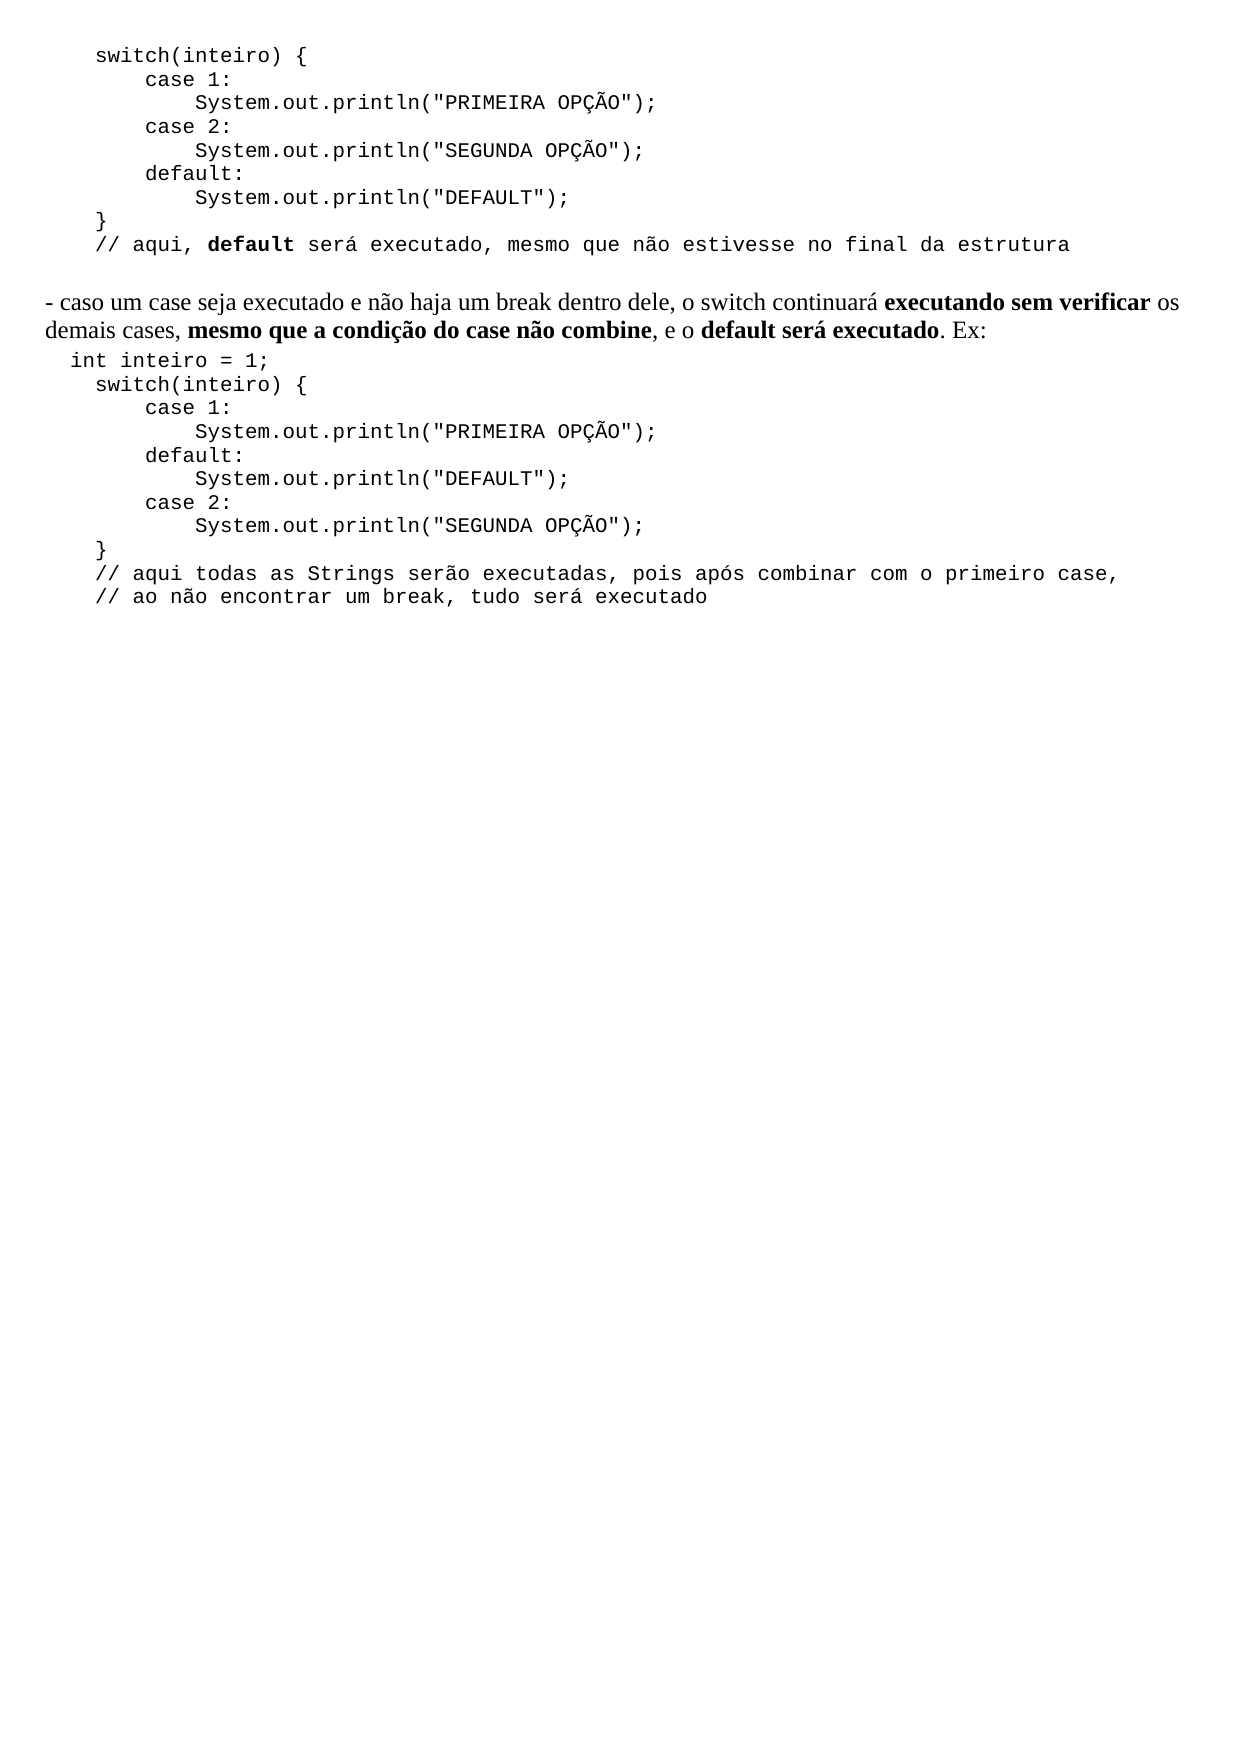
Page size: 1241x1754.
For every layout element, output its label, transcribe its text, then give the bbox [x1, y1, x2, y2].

text } [45, 539, 1196, 563]
text System.out.println("PRIMEIRA OPÇÃO"); [45, 421, 1196, 444]
text int inteiro = 1; [45, 344, 1196, 374]
text default: [45, 163, 1196, 187]
text // ao não encontrar um break, tudo será executado [45, 586, 1196, 610]
text - caso um case seja executado e não haja um break dentro dele, o switch continuará executando sem verificar os demais cases, mesmo que a condição do case não combine, e o default será executado. Ex: [45, 287, 1196, 344]
text case 2: [45, 492, 1196, 516]
text System.out.println("DEFAULT"); [45, 468, 1196, 492]
text // aqui, default será executado, mesmo que não estivesse no final da estrutura [45, 234, 1196, 258]
text System.out.println("DEFAULT"); [45, 187, 1196, 211]
text switch(inteiro) { [45, 374, 1196, 397]
text // aqui todas as Strings serão executadas, pois após combinar com o primeiro case, [45, 563, 1196, 586]
text System.out.println("SEGUNDA OPÇÃO"); [45, 516, 1196, 539]
text switch(inteiro) { [45, 45, 1196, 69]
text case 2: [45, 116, 1196, 139]
text case 1: [45, 69, 1196, 92]
text System.out.println("SEGUNDA OPÇÃO"); [45, 139, 1196, 163]
text } [45, 211, 1196, 234]
text System.out.println("PRIMEIRA OPÇÃO"); [45, 92, 1196, 116]
text case 1: [45, 397, 1196, 421]
text default: [45, 444, 1196, 468]
